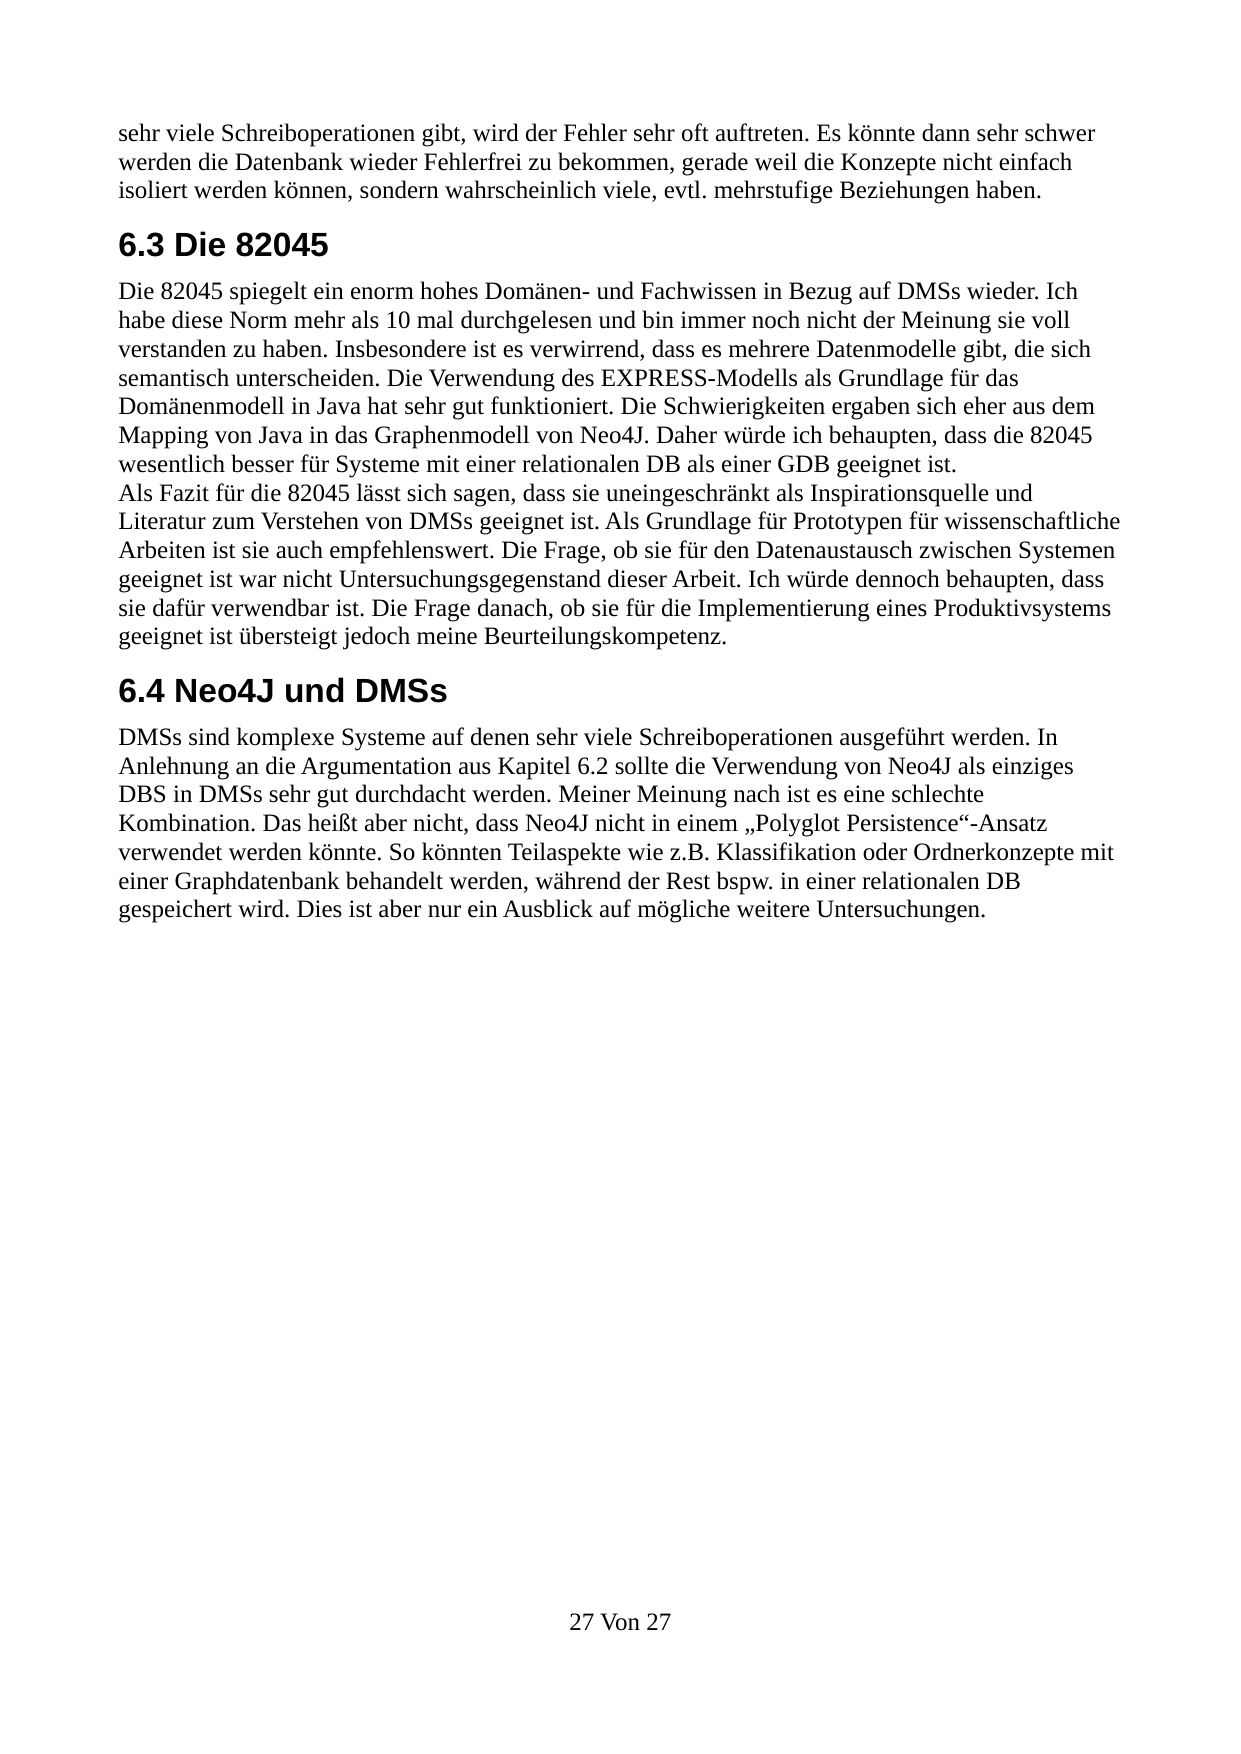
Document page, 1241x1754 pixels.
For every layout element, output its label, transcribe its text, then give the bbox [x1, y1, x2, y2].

subtitle 6.4 Neo4J und DMSs [118, 671, 1122, 709]
text Als Fazit für die 82045 lässt sich sagen, dass sie uneingeschränkt als Inspirationsquelle und Literatur zum Verstehen von DMSs geeignet ist. Als Grundlage für Prototypen für wissenschaftliche Arbeiten ist sie auch empfehlenswert. Die Frage, ob sie für den Datenaustausch zwischen Systemen geeignet ist war nicht Untersuchungsgegenstand dieser Arbeit. Ich würde dennoch behaupten, dass sie dafür verwendbar ist. Die Frage danach, ob sie für die Implementierung eines Produktivsystems geeignet ist übersteigt jedoch meine Beurteilungskompetenz. [118, 478, 1122, 650]
text sehr viele Schreiboperationen gibt, wird der Fehler sehr oft auftreten. Es könnte dann sehr schwer werden die Datenbank wieder Fehlerfrei zu bekommen, gerade weil die Konzepte nicht einfach isoliert werden können, sondern wahrscheinlich viele, evtl. mehrstufige Beziehungen haben. [118, 118, 1122, 204]
text DMSs sind komplexe Systeme auf denen sehr viele Schreiboperationen ausgeführt werden. In Anlehnung an die Argumentation aus Kapitel 6.2 sollte die Verwendung von Neo4J als einziges DBS in DMSs sehr gut durchdacht werden. Meiner Meinung nach ist es eine schlechte Kombination. Das heißt aber nicht, dass Neo4J nicht in einem „Polyglot Persistence“-Ansatz verwendet werden könnte. So könnten Teilaspekte wie z.B. Klassifikation oder Ordnerkonzepte mit einer Graphdatenbank behandelt werden, während der Rest bspw. in einer relationalen DB gespeichert wird. Dies ist aber nur ein Ausblick auf mögliche weitere Untersuchungen. [118, 722, 1122, 923]
subtitle 6.3 Die 82045 [118, 225, 1122, 264]
text Die 82045 spiegelt ein enorm hohes Domänen- und Fachwissen in Bezug auf DMSs wieder. Ich habe diese Norm mehr als 10 mal durchgelesen und bin immer noch nicht der Meinung sie voll verstanden zu haben. Insbesondere ist es verwirrend, dass es mehrere Datenmodelle gibt, die sich semantisch unterscheiden. Die Verwendung des EXPRESS-Modells als Grundlage für das Domänenmodell in Java hat sehr gut funktioniert. Die Schwierigkeiten ergaben sich eher aus dem Mapping von Java in das Graphenmodell von Neo4J. Daher würde ich behaupten, dass die 82045 wesentlich besser für Systeme mit einer relationalen DB als einer GDB geeignet ist. [118, 276, 1122, 478]
